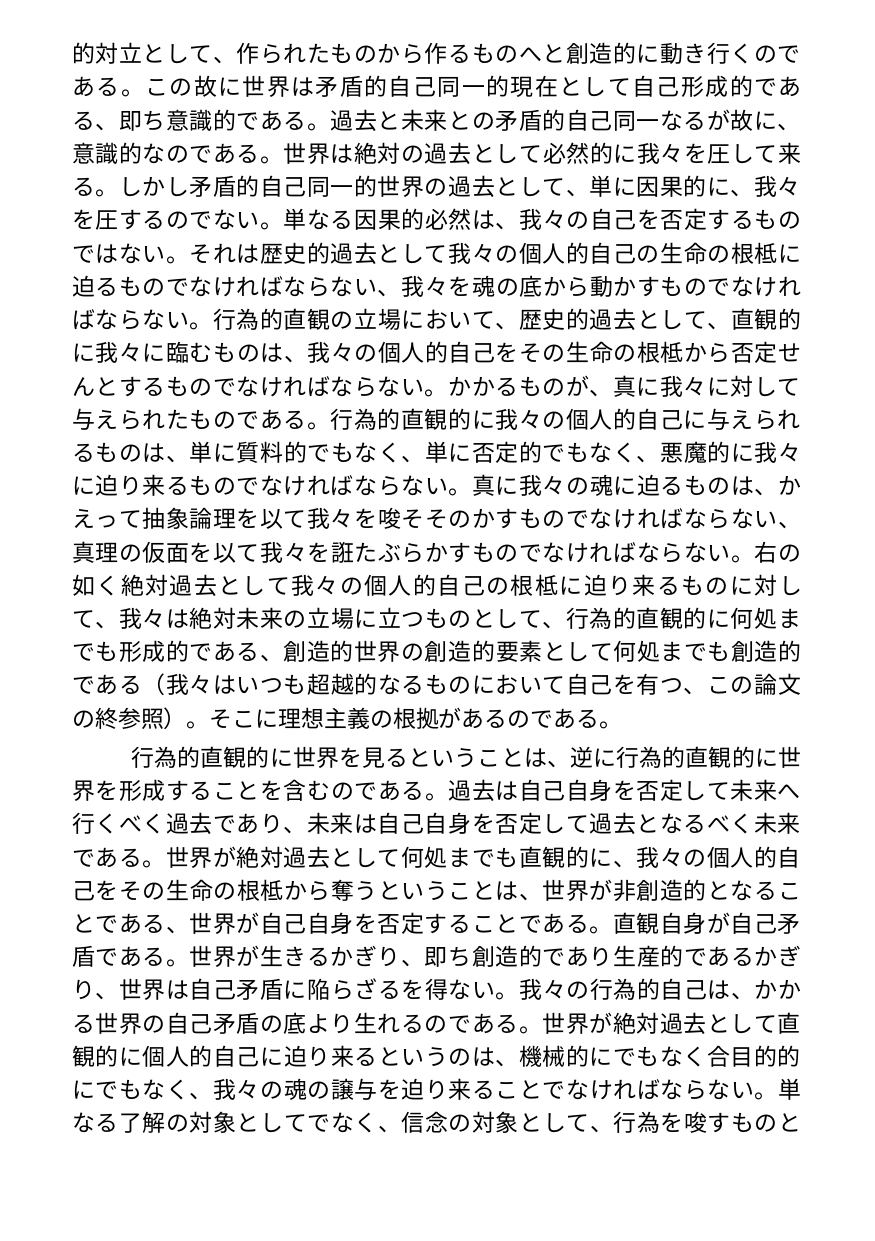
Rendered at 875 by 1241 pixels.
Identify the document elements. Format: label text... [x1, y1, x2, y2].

text 行為的直観的に世界を見るということは、逆に行為的直観的に世界を形成することを含むのである。過去は自己自身を否定して未来へ行くべく過去であり、未来は自己自身を否定して過去となるべく未来である。世界が絶対過去として何処までも直観的に、我々の個人的自己をその生命の根柢から奪うということは、世界が非創造的となることである、世界が自己自身を否定することである。直観自身が自己矛盾である。世界が生きるかぎり、即ち創造的であり生産的であるかぎり、世界は自己矛盾に陥らざるを得ない。我々の行為的自己は、かかる世界の自己矛盾の底より生れるのである。世界が絶対過去として直観的に個人的自己に迫り来るというのは、機械的にでもなく合目的的にでもなく、我々の魂の譲与を迫り来ることでなければならない。単なる了解の対象としてでなく、信念の対象として、行為を唆すものと [72, 740, 802, 1138]
text 的対立として、作られたものから作るものへと創造的に動き行くのである。この故に世界は矛盾的自己同一的現在として自己形成的である、即ち意識的である。過去と未来との矛盾的自己同一なるが故に、意識的なのである。世界は絶対の過去として必然的に我々を圧して来る。しかし矛盾的自己同一的世界の過去として、単に因果的に、我々を圧するのでない。単なる因果的必然は、我々の自己を否定するものではない。それは歴史的過去として我々の個人的自己の生命の根柢に迫るものでなければならない、我々を魂の底から動かすものでなければならない。行為的直観の立場において、歴史的過去として、直観的に我々に臨むものは、我々の個人的自己をその生命の根柢から否定せんとするものでなければならない。かかるものが、真に我々に対して与えられたものである。行為的直観的に我々の個人的自己に与えられるものは、単に質料的でもなく、単に否定的でもなく、悪魔的に我々に迫り来るものでなければならない。真に我々の魂に迫るものは、かえって抽象論理を以て我々を唆そそのかすものでなければならない、真理の仮面を以て我々を誑たぶらかすものでなければならない。右の如く絶対過去として我々の個人的自己の根柢に迫り来るものに対して、我々は絶対未来の立場に立つものとして、行為的直観的に何処までも形成的である、創造的世界の創造的要素として何処までも創造的である（我々はいつも超越的なるものにおいて自己を有つ、この論文の終参照）。そこに理想主義の根拠があるのである。 [72, 36, 802, 734]
